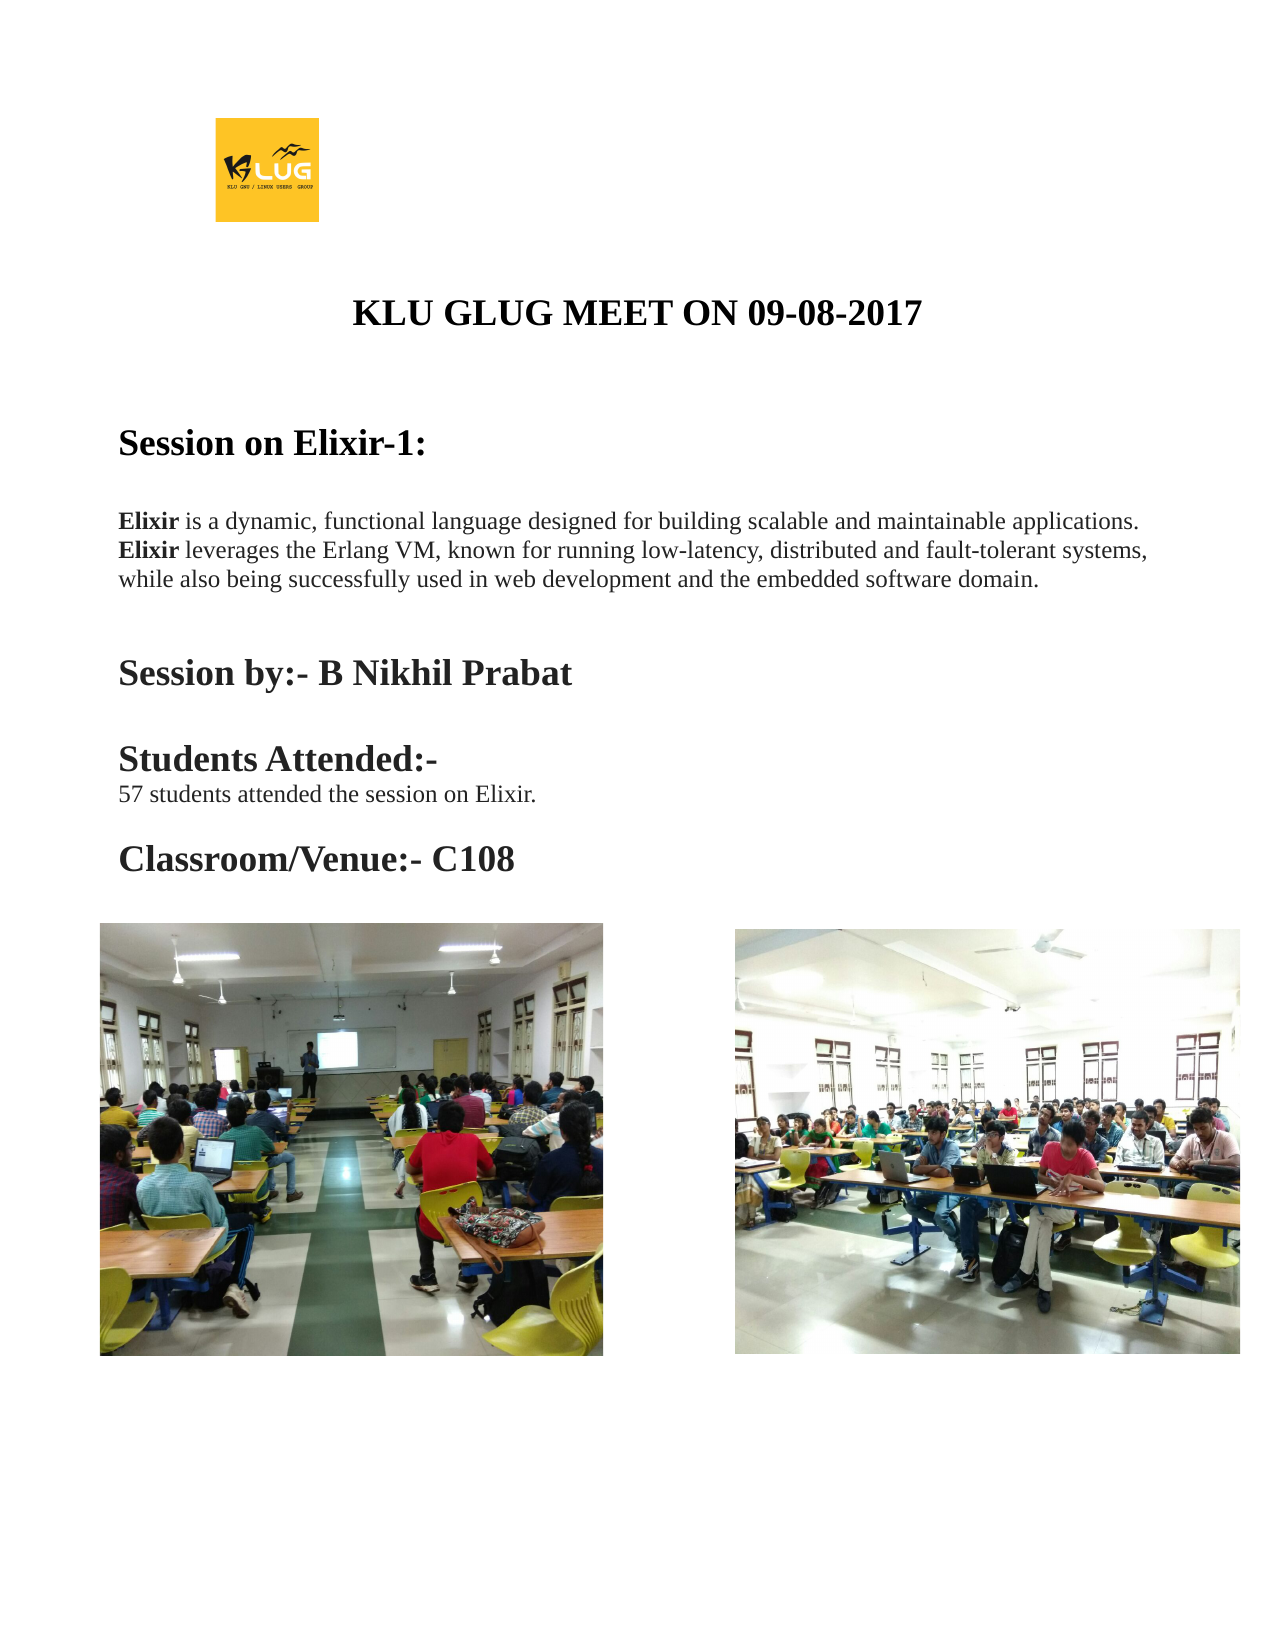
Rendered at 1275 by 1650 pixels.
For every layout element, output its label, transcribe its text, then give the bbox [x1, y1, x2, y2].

text 57 students attended the session on Elixir. [118, 779, 1157, 808]
picture [215, 118, 319, 222]
picture [735, 929, 1241, 1354]
text Elixir is a dynamic, functional language designed for building scalable and maintainable applications. Elixir leverages the Erlang VM, known for running low-latency, distributed and fault-tolerant systems, while also being successfully used in web development and the embedded software domain. [118, 506, 1157, 592]
text Session by:- B Nikhil Prabat [118, 650, 1157, 693]
text Students Attended:- [118, 736, 1157, 779]
text Session on Elixir-1: [118, 420, 1157, 463]
text KLU GLUG MEET ON 09-08-2017 [118, 291, 1157, 334]
picture [99, 923, 604, 1356]
text Classroom/Venue:- C108 [118, 837, 1157, 880]
